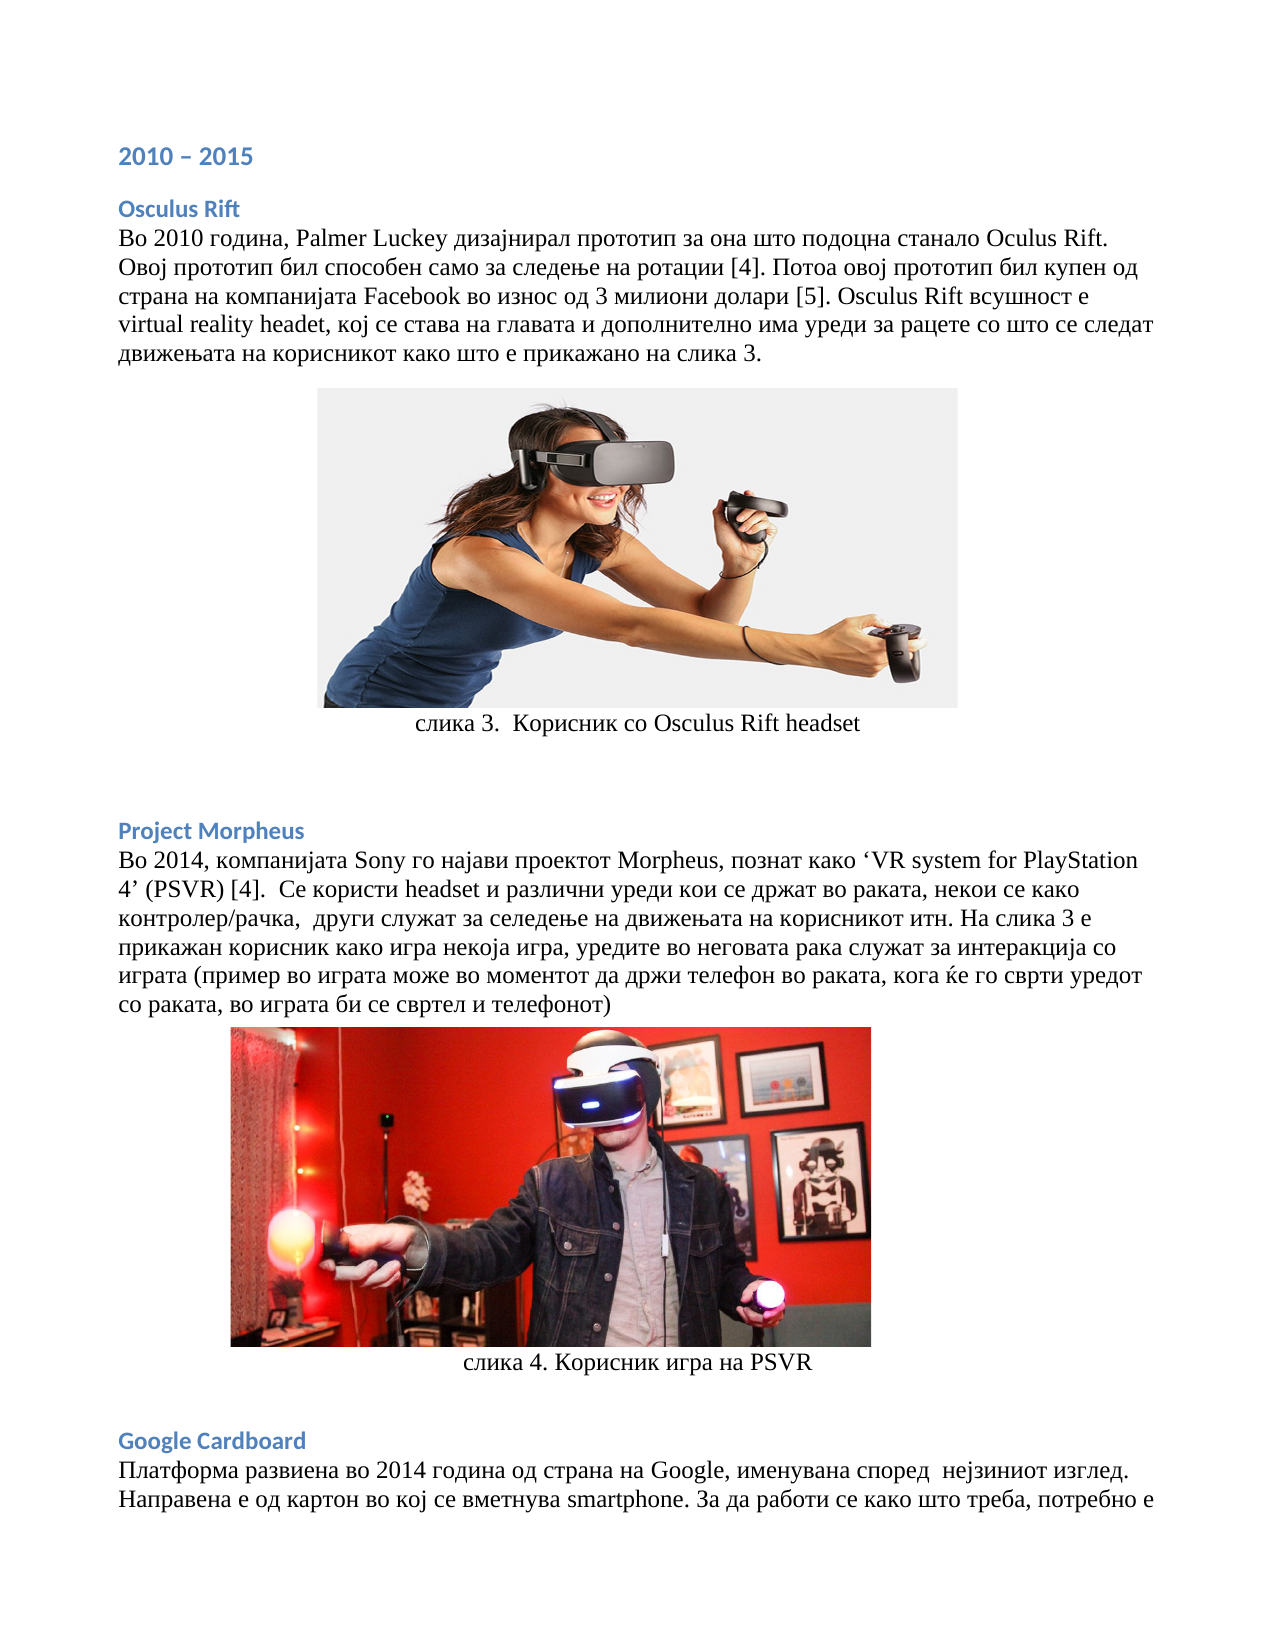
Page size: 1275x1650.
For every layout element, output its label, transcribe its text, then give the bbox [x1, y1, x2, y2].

picture [317, 388, 958, 708]
picture [230, 1027, 872, 1347]
subtitle Project Morpheus [118, 815, 1157, 845]
text Во 2014, компанијата Sony го најави проектот Morpheus, познат како ‘VR system for PlayStation 4’ (PSVR) [4]. Се користи headset и различни уреди кои се држат во раката, некои се како контролер/рачка, други служат за селедење на движењата на корисникот итн. На слика 3 е прикажан корисник како игра некоја игра, уредите во неговата рака служат за интеракција со играта (пример во играта може во моментот да држи телефон во раката, кога ќе го сврти уредот со раката, во играта би се свртел и телефонот) [118, 845, 1157, 1018]
subtitle 2010 – 2015 [118, 139, 1157, 172]
text слика 4. Корисник игра на PSVR [118, 1018, 1157, 1375]
text слика 3. Корисник со Osculus Rift headset [118, 367, 1157, 737]
subtitle Google Cardboard [118, 1425, 1157, 1456]
subtitle Osculus Rift [118, 193, 1157, 223]
text Платформа развиена во 2014 година од страна на Google, именувана според нејзиниот изглед. Направена е од картон во кој се вметнува smartphone. За да работи се како што треба, потребно е [118, 1456, 1157, 1513]
text Во 2010 година, Palmer Luckey дизајнирал прототип за она што подоцна станало Oculus Rift. Овој прототип бил способен само за следење на ротации [4]. Потоа овој прототип бил купен од страна на компанијата Facebook во износ од 3 милиони долари [5]. Osculus Rift всушност е virtual reality headet, кој се става на главата и дополнително има уреди за рацете со што се следат движењата на корисникот како што е прикажано на слика 3. [118, 223, 1157, 367]
